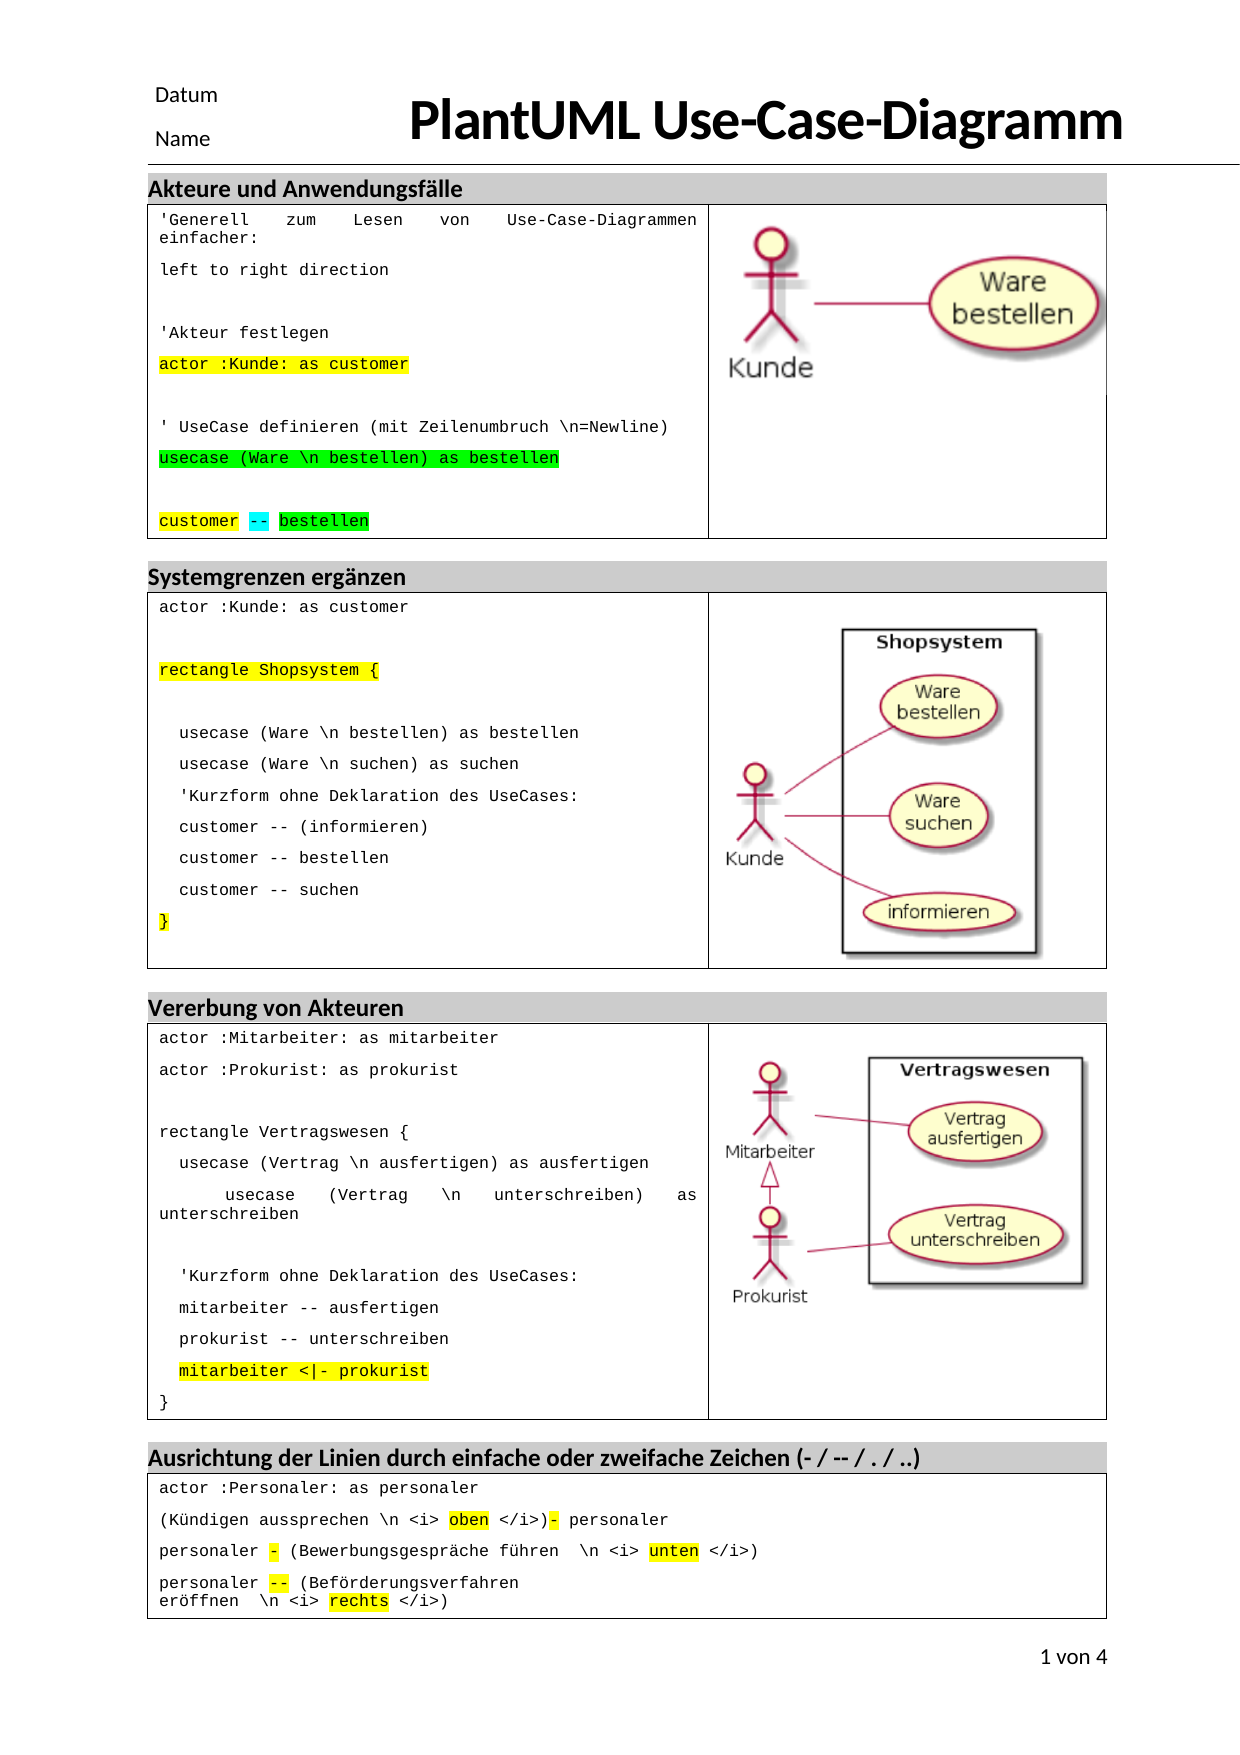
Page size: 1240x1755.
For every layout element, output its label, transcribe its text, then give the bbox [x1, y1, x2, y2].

text Vererbung von Akteuren [148, 992, 1107, 1022]
table_header actor :Mitarbeiter: as mitarbeiter actor :Prokurist: as prokurist rectangle Vertragswesen { usecase (Vertrag \n ausfertigen) as ausfertigen usecase (Vertrag \n unterschreiben) as unterschreiben 'Kurzform ohne Deklaration des UseCases: mitarbeiter -- ausfertigen prokurist -- unterschreiben mitarbeiter <|- prokurist } [148, 1024, 708, 1418]
table_header [709, 1024, 1106, 1418]
text Ausrichtung der Linien durch einfache oder zweifache Zeichen (- / -- / . / ..) [148, 1442, 1107, 1473]
table_header actor :Kunde: as customer rectangle Shopsystem { usecase (Ware \n bestellen) as bestellen usecase (Ware \n suchen) as suchen 'Kurzform ohne Deklaration des UseCases: customer -- (informieren) customer -- bestellen customer -- suchen } [148, 593, 708, 968]
text Akteure und Anwendungsfälle [148, 173, 1107, 204]
table_header [709, 593, 1106, 968]
table_header [709, 205, 1106, 537]
table_header 'Generell zum Lesen von Use-Case-Diagrammen einfacher: left to right direction 'Akteur festlegen actor :Kunde: as customer ' UseCase definieren (mit Zeilenumbruch \n=Newline) usecase (Ware \n bestellen) as bestellen customer -- bestellen [148, 205, 708, 537]
text Systemgrenzen ergänzen [148, 561, 1107, 592]
table_header actor :Personaler: as personaler (Kündigen aussprechen \n <i> oben </i>)- personaler personaler - (Bewerbungsgespräche führen \n <i> unten </i>) personaler -- (Beförderungsverfahren eröffnen \n <i> rechts </i>) [148, 1474, 1106, 1618]
